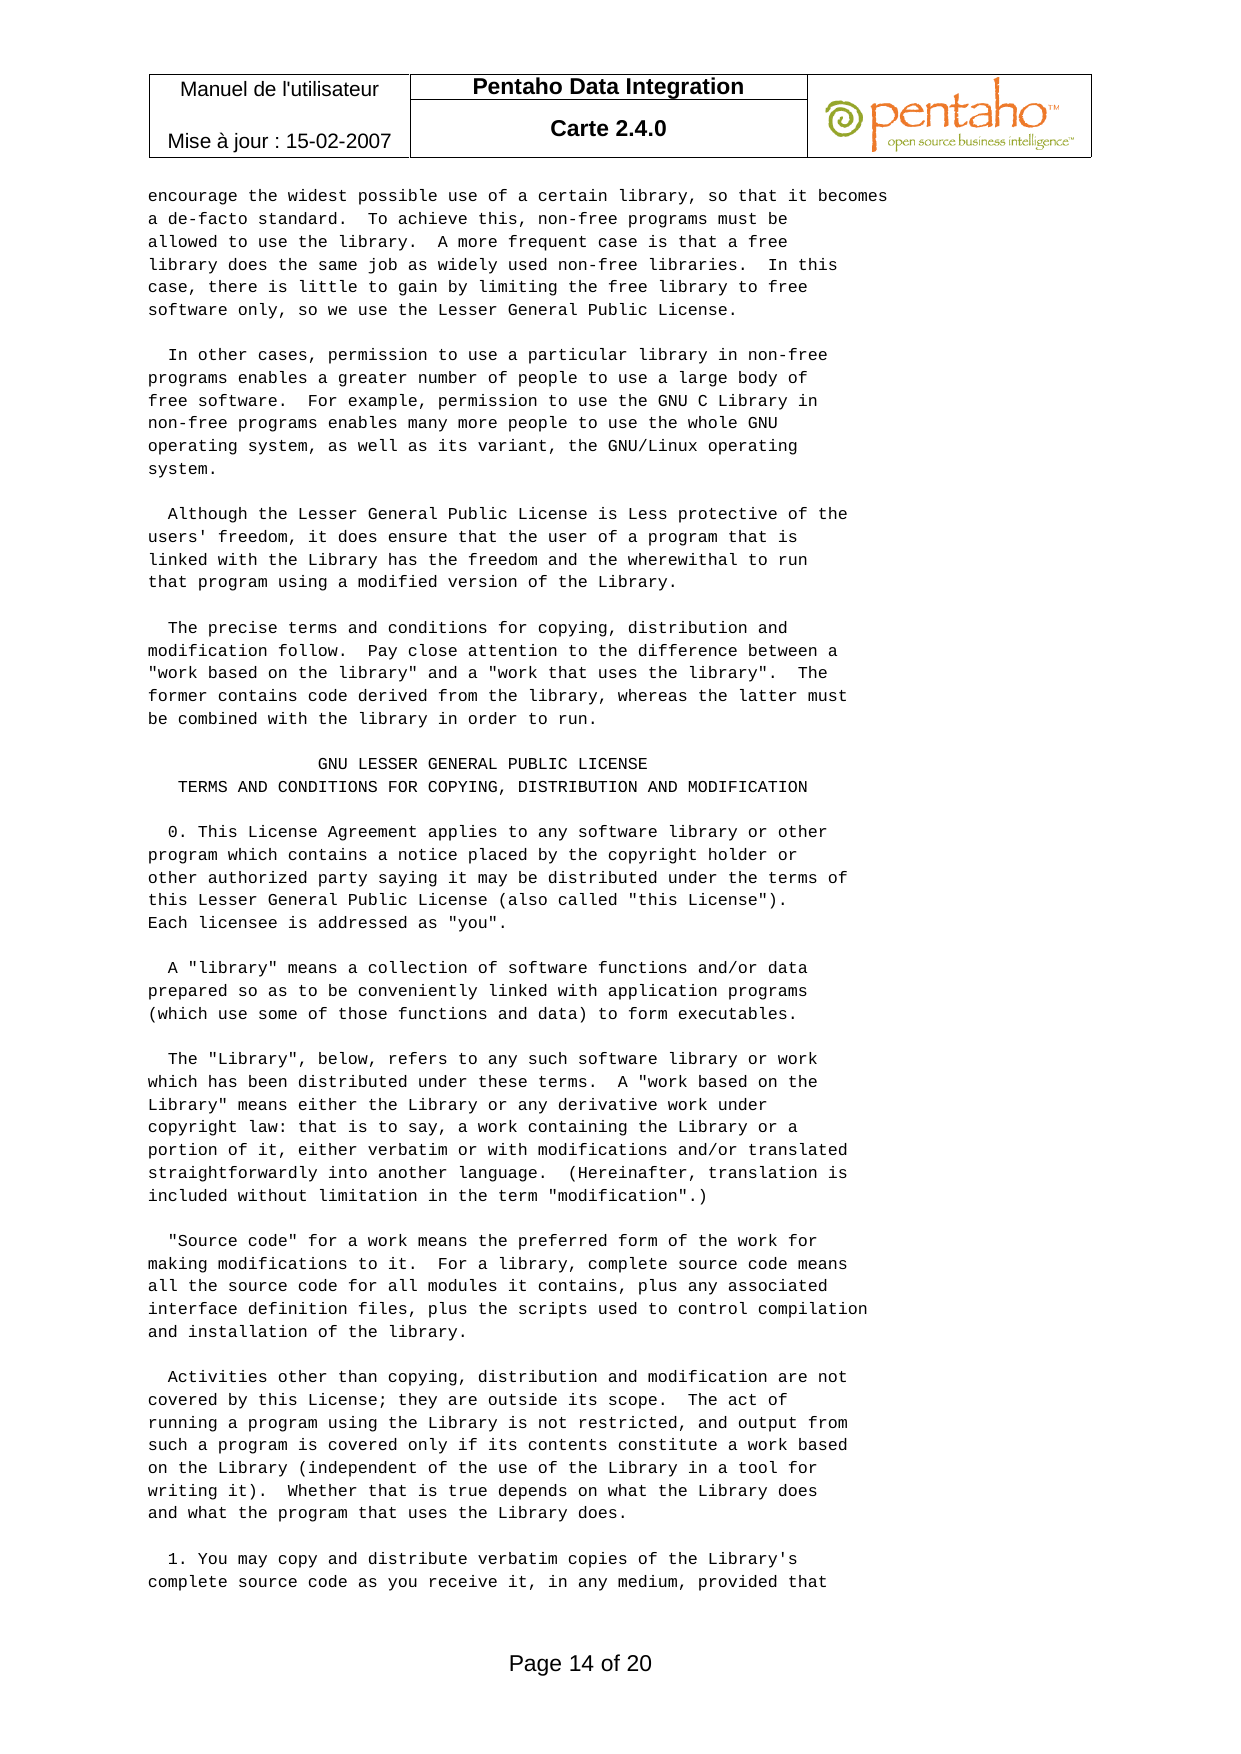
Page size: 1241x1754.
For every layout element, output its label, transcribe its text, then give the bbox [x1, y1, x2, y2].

text encourage the widest possible use of a certain library, so that it becomes a de-facto standard. To achieve this, non-free programs must be allowed to use the library. A more frequent case is that a free library does the same job as widely used non-free libraries. In this case, there is little to gain by limiting the free library to free software only, so we use the Lesser General Public License. In other cases, permission to use a particular library in non-free programs enables a greater number of people to use a large body of free software. For example, permission to use the GNU C Library in non-free programs enables many more people to use the whole GNU operating system, as well as its variant, the GNU/Linux operating system. Although the Lesser General Public License is Less protective of the users' freedom, it does ensure that the user of a program that is linked with the Library has the freedom and the wherewithal to run that program using a modified version of the Library. The precise terms and conditions for copying, distribution and modification follow. Pay close attention to the difference between a "work based on the library" and a "work that uses the library". The former contains code derived from the library, whereas the latter must be combined with the library in order to run. GNU LESSER GENERAL PUBLIC LICENSE TERMS AND CONDITIONS FOR COPYING, DISTRIBUTION AND MODIFICATION 0. This License Agreement applies to any software library or other program which contains a notice placed by the copyright holder or other authorized party saying it may be distributed under the terms of this Lesser General Public License (also called "this License"). Each licensee is addressed as "you". A "library" means a collection of software functions and/or data prepared so as to be conveniently linked with application programs (which use some of those functions and data) to form executables. The "Library", below, refers to any such software library or work which has been distributed under these terms. A "work based on the Library" means either the Library or any derivative work under copyright law: that is to say, a work containing the Library or a portion of it, either verbatim or with modifications and/or translated straightforwardly into another language. (Hereinafter, translation is included without limitation in the term "modification".) "Source code" for a work means the preferred form of the work for making modifications to it. For a library, complete source code means all the source code for all modules it contains, plus any associated interface definition files, plus the scripts used to control compilation and installation of the library. Activities other than copying, distribution and modification are not covered by this License; they are outside its scope. The act of running a program using the Library is not restricted, and output from such a program is covered only if its contents constitute a work based on the Library (independent of the use of the Library in a tool for writing it). Whether that is true depends on what the Library does and what the program that uses the Library does. 1. You may copy and distribute verbatim copies of the Library's complete source code as you receive it, in any medium, provided that [148, 188, 1092, 1592]
